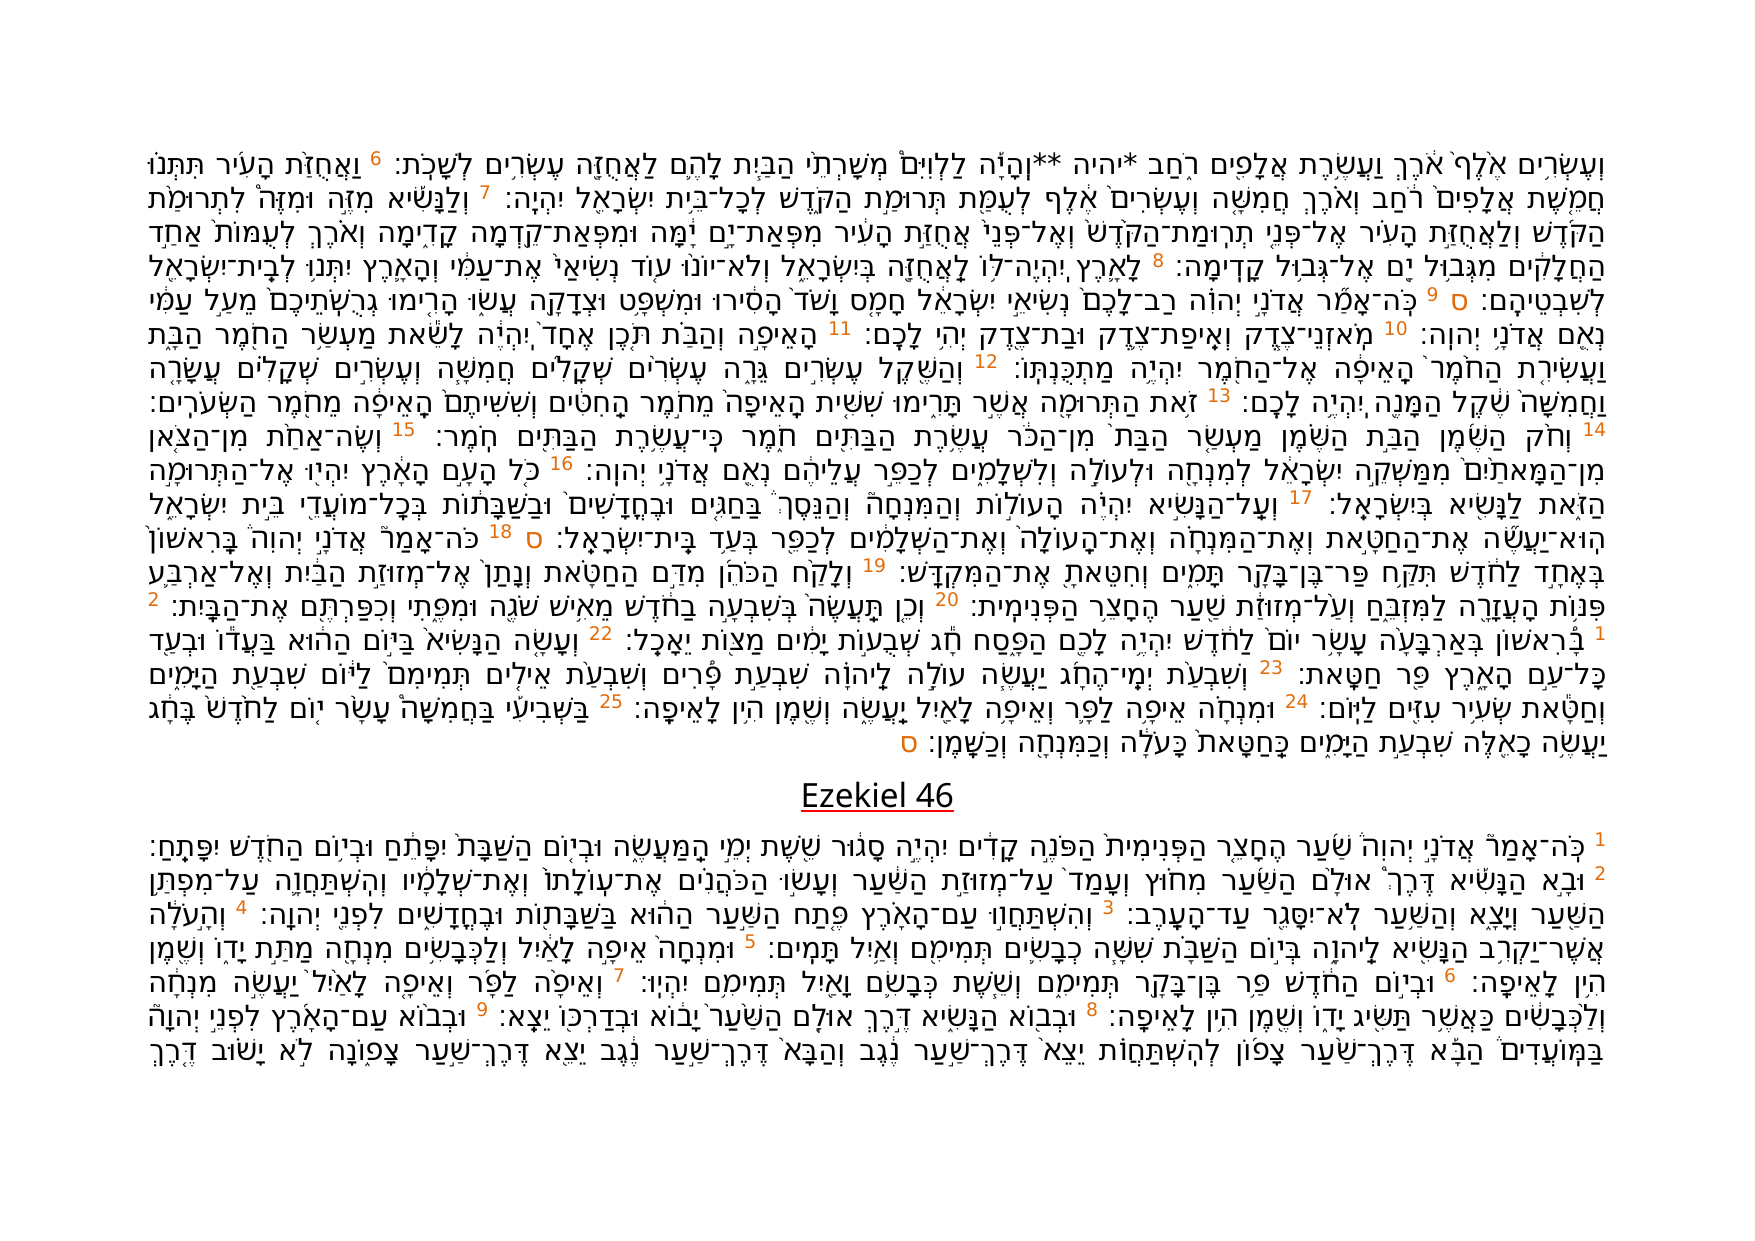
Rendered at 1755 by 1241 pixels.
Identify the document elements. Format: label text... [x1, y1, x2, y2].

text 1 כֹּֽה־אָמַר֮ אֲדֹנָ֣י יְהוִה֒ שַׁ֜עַר הֶחָצֵ֤ר הַפְּנִימִית֙ הַפֹּנֶ֣ה קָדִ֔ים יִהְיֶ֣ה סָג֔וּר שֵׁ֖שֶׁת יְמֵ֣י הַֽמַּעֲשֶׂ֑ה וּבְי֤וֹם הַשַּׁבָּת֙ יִפָּתֵ֔חַ וּבְי֥וֹם הַחֹ֖דֶשׁ יִפָּתֵֽחַ׃ 2 וּבָ֣א הַנָּשִׂ֡יא דֶּרֶךְ֩ אוּלָ֨ם הַשַּׁ֜עַר מִח֗וּץ וְעָמַד֙ עַל־מְזוּזַ֣ת הַשַּׁ֔עַר וְעָשׂ֣וּ הַכֹּהֲנִ֗ים אֶת־עֽוֹלָתוֹ֙ וְאֶת־שְׁלָמָ֔יו וְהִֽשְׁתַּחֲוָ֛ה עַל־מִפְתַּ֥ן הַשַּׁ֖עַר וְיָצָ֑א וְהַשַּׁ֥עַר לֹֽא־יִסָּגֵ֖ר עַד־הָעָֽרֶב׃ ‬‬3 וְהִשְׁתַּחֲו֣וּ עַם־הָאָ֗רֶץ פֶּ֚תַח הַשַּׁ֣עַר הַה֔וּא בַּשַּׁבָּת֖וֹת וּבֶחֳדָשִׁ֑ים לִפְנֵ֖י יְהוָֽה׃ ‬‬4 וְהָ֣עֹלָ֔ה אֲשֶׁר־יַקְרִ֥ב הַנָּשִׂ֖יא לַֽיהוָ֑ה בְּי֣וֹם הַשַּׁבָּ֗ת שִׁשָּׁ֧ה כְבָשִׂ֛ים תְּמִימִ֖ם וְאַ֥יִל תָּמִֽים׃ ‬‬5 וּמִנְחָה֙ אֵיפָ֣ה לָאַ֔יִל וְלַכְּבָשִׂ֥ים מִנְחָ֖ה מַתַּ֣ת יָד֑וֹ וְשֶׁ֖מֶן הִ֥ין לָאֵיפָֽה׃ ‬‬6 וּבְי֣וֹם הַחֹ֔דֶשׁ פַּ֥ר בֶּן־בָּקָ֖ר תְּמִימִ֑ם וְשֵׁ֧שֶׁת כְּבָשִׂ֛ם וָאַ֖יִל תְּמִימִ֥ם יִהְיֽוּ׃ ‬‬7 וְאֵיפָ֨ה לַפָּ֜ר וְאֵיפָ֤ה לָאַ֙יִל֙ יַעֲשֶׂ֣ה מִנְחָ֔ה וְלַ֨כְּבָשִׂ֔ים כַּאֲשֶׁ֥ר תַּשִּׂ֖יג יָד֑וֹ וְשֶׁ֖מֶן הִ֥ין לָאֵיפָֽה׃ ‬‬8 וּבְב֖וֹא הַנָּשִׂ֑יא דֶּ֣רֶךְ אוּלָ֤ם הַשַּׁ֙עַר֙ יָב֔וֹא וּבְדַרְכּ֖וֹ יֵצֵֽא׃ ‬‬9 וּבְב֨וֹא עַם־הָאָ֜רֶץ לִפְנֵ֣י יְהוָה֮ בַּמּֽוֹעֲדִים֒ הַבָּ֡א דֶּרֶךְ־שַׁ֨עַר צָפ֜וֹן לְהִֽשְׁתַּחֲוֺ֗ת יֵצֵא֙ דֶּרֶךְ־שַׁ֣עַר נֶ֔גֶב וְהַבָּא֙ דֶּרֶךְ־שַׁ֣עַר נֶ֔גֶב יֵצֵ֖א דֶּרֶךְ־שַׁ֣עַר צָפ֑וֹנָה לֹ֣א יָשׁ֗וּב דֶּ֤רֶךְ הַשַּׁ֙עַר֙ אֲשֶׁר־בָּ֣א ב֔וֹ כִּ֥י נִכְח֖וֹ *יצאו **יֵצֵֽא׃ ‬‬10 וְֽהַנָּשִׂ֑יא בְּתוֹכָ֤ם בְּבוֹאָם֙ יָב֔וֹא וּבְצֵאתָ֖ם יֵצֵֽאוּ׃ ‬‬11 וּבַחַגִּ֣ים וּבַמּוֹעֲדִ֗ים תִּהְיֶ֤ה הַמִּנְחָה֙ אֵיפָ֤ה לַפָּר֙ וְאֵיפָ֣ה לָאַ֔יִל וְלַכְּבָשִׂ֖ים מַתַּ֣ת יָד֑וֹ וְשֶׁ֖מֶן הִ֥ין לָאֵיפָֽה׃ ס ‬‬12 וְכִֽי־יַעֲשֶׂה֩ הַנָּשִׂ֨יא נְדָבָ֜ה עוֹלָ֣ה אֽוֹ־שְׁלָמִים֮ נְדָבָ֣ה לַֽיהוָה֒ וּפָ֣תַֽח ל֗וֹ אֶת‬‏ הַשַּׁ֙עַר֙ הַפֹּנֶ֣ה קָדִ֔ים וְעָשָׂ֤ה אֶת־עֹֽלָתוֹ֙ וְאֶת־שְׁלָמָ֔יו כַּאֲשֶׁ֥ר יַעֲשֶׂ֖ה בְּי֣וֹם הַשַּׁבָּ֑ת וְיָצָ֛א וְסָגַ֥ר אֶת־הַשַּׁ֖עַר אַחֲרֵ֥י צֵאתֽוֹ׃ ‬‬13 וְכֶ֨בֶשׂ בֶּן־שְׁנָת֜וֹ תָּמִ֗ים תַּעֲשֶׂ֥ה עוֹלָ֛ה לַיּ֖וֹם לַֽיהֹוָ֑ה בַּבֹּ֥קֶר בַּבֹּ֖קֶר תַּעֲשֶׂ֥ה אֹתֽוֹ׃ ‬‬14 וּמִנְחָה֩ תַעֲשֶׂ֨ה עָלָ֜יו בַּבֹּ֤קֶר בַּבֹּ֙קֶר֙ שִׁשִּׁ֣ית הָֽאֵיפָ֔ה וְשֶׁ֛מֶן שְׁלִישִׁ֥ית הַהִ֖ין לָרֹ֣ס אֶת־הַסֹּ֑לֶת מִנְחָה֙ לַֽיהוָ֔ה חֻקּ֥וֹת עוֹלָ֖ם תָּמִֽיד׃ ‬‬15 *ועשו **יַעֲשׂ֨וּ אֶת־הַכֶּ֧בֶשׂ וְאֶת־הַמִּנְחָ֛ה וְאֶת־הַשֶּׁ֖מֶן בַּבֹּ֣קֶר בַּבֹּ֑קֶר עוֹלַ֖ת תָּמִֽיד׃ פ ‬‬‬‬‬‬‬‬‬‬‬‬‬‬ [148, 829, 1606, 1067]
text Ezekiel 46 [148, 771, 1606, 817]
text 1 וּבְהַפִּֽילְכֶ֨ם אֶת־הָאָ֜רֶץ בְּנַחֲלָ֗ה תָּרִימוּ֩ תְרוּמָ֨ה לַיהוָ֥ה ׀ קֹדֶשׁ֮ מִן־הָאָרֶץ֒ אֹ֗רֶךְ חֲמִשָּׁ֨ה וְעֶשְׂרִ֥ים אֶ֙לֶף֙ אֹ֔רֶךְ וְרֹ֖חַב עֲשָׂ֣רָה אָ֑לֶף קֹדֶשׁ־ה֥וּא בְכָל־גְּבוּלָ֖הּ סָבִֽיב׃ 2 יִהְיֶ֤ה מִזֶּה֙ אֶל־הַקֹּ֔דֶשׁ חֲמֵ֥שׁ מֵא֛וֹת בַּחֲמֵ֥שׁ מֵא֖וֹת מְרֻבָּ֣ע סָבִ֑יב וַחֲמִשִּׁ֣ים אַמָּ֔ה מִגְרָ֥שׁ ל֖וֹ סָבִֽיב׃ ‬‬3 וּמִן־הַמִּדָּ֤ה הַזֹּאת֙ תָּמ֔וֹד אֹ֗רֶךְ *חמש **חֲמִשָּׁ֤ה וְעֶשְׂרִים֙ אֶ֔לֶף וְרֹ֖חַב עֲשֶׂ֣רֶת אֲלָפִ֑ים וּבֽוֹ־יִהְיֶ֥ה הַמִּקְדָּ֖שׁ קֹ֥דֶשׁ קָדָשִֽׁים׃ ‬‬4 קֹ֣דֶשׁ מִן־הָאָ֜רֶץ ה֗וּא לַכֹּ֨הֲנִ֜ים מְשָׁרְתֵ֤י הַמִּקְדָּשׁ֙ יִֽהְיֶ֔ה הַקְּרֵבִ֖ים לְשָׁרֵ֣ת אֶת־יְהוָ֑ה וְהָיָ֨ה לָהֶ֤ם מָקוֹם֙ לְבָ֣תִּ֔ים וּמִקְדָּ֖שׁ לַמִּקְדָּֽשׁ׃ ‬‬5 וַחֲמִשָּׁ֨ה וְעֶשְׂרִ֥ים אֶ֙לֶף֙ אֹ֔רֶךְ וַעֲשֶׂ֥רֶת אֲלָפִ֖ים רֹ֑חַב *יהיה **וְֽהָיָ֡ה לַלְוִיִּם֩ מְשָׁרְתֵ֨י הַבַּ֧יִת לָהֶ֛ם לַאֲחֻזָּ֖ה עֶשְׂרִ֥ים לְשָׁכֹֽת׃ ‬‬6 וַאֲחֻזַּ֨ת הָעִ֜יר תִּתְּנ֗וּ חֲמֵ֤שֶׁת אֲלָפִים֙ רֹ֔חַב וְאֹ֗רֶךְ חֲמִשָּׁ֤ה וְעֶשְׂרִים֙ אֶ֔לֶף לְעֻמַּ֖ת תְּרוּמַ֣ת הַקֹּ֑דֶשׁ לְכָל־בֵּ֥ית יִשְׂרָאֵ֖ל יִהְיֶֽה׃ ‬‬7 וְלַנָּשִׂ֡יא מִזֶּ֣ה וּמִזֶּה֩ לִתְרוּמַ֨ת הַקֹּ֜דֶשׁ וְלַאֲחֻזַּ֣ת הָעִ֗יר אֶל־פְּנֵ֤י תְרֽוּמַת־הַקֹּ֙דֶשׁ֙ וְאֶל־פְּנֵי֙ אֲחֻזַּ֣ת הָעִ֔יר מִפְּאַת־יָ֣ם יָ֔מָּה וּמִפְּאַת־קֵ֖דְמָה קָדִ֑ימָה וְאֹ֗רֶךְ לְעֻמּוֹת֙ אַחַ֣ד הַחֲלָקִ֔ים מִגְּב֥וּל יָ֖ם אֶל־גְּב֥וּל קָדִֽימָה׃ ‬‬8 לָאָ֛רֶץ יִֽהְיֶה־לּ֥וֹ לַֽאֲחֻזָּ֖ה בְּיִשְׂרָאֵ֑ל וְלֹא־יוֹנ֨וּ ע֤וֹד נְשִׂיאַי֙ אֶת־עַמִּ֔י וְהָאָ֛רֶץ יִתְּנ֥וּ לְבֵֽית־יִשְׂרָאֵ֖ל לְשִׁבְטֵיהֶֽם׃ ס ‬‬9 כֹּֽה־אָמַ֞ר אֲדֹנָ֣י יְהוִ֗ה רַב־לָכֶם֙ נְשִׂיאֵ֣י יִשְׂרָאֵ֔ל חָמָ֤ס וָשֹׁד֙ הָסִ֔ירוּ וּמִשְׁפָּ֥ט וּצְדָקָ֖ה עֲשׂ֑וּ הָרִ֤ימוּ גְרֻשֹֽׁתֵיכֶם֙ מֵעַ֣ל עַמִּ֔י נְאֻ֖ם אֲדֹנָ֥י יְהוִֽה׃ ‬‬10 מֹֽאזְנֵי־צֶ֧דֶק וְאֵֽיפַת־צֶ֛דֶק וּבַת־צֶ֖דֶק יְהִ֥י לָכֶֽם׃ ‬‬11 הָאֵיפָ֣ה וְהַבַּ֗ת תֹּ֤כֶן אֶחָד֙ יִֽהְיֶ֔ה לָשֵׂ֕את מַעְשַׂ֥ר הַחֹ֖מֶר הַבָּ֑ת וַעֲשִׂירִ֤ת הַחֹ֙מֶר֙ הָֽאֵיפָ֔ה אֶל־הַחֹ֖מֶר יִהְיֶ֥ה מַתְכֻּנְתּֽוֹ׃ ‬‬12 וְהַשֶּׁ֖קֶל עֶשְׂרִ֣ים גֵּרָ֑ה עֶשְׂרִ֨ים שְׁקָלִ֜ים חֲמִשָּׁ֧ה וְעֶשְׂרִ֣ים שְׁקָלִ֗ים עֲשָׂרָ֤ה וַחֲמִשָּׁה֙ שֶׁ֔קֶל הַמָּנֶ֖ה יִֽהְיֶ֥ה לָכֶֽם׃ ‬‬13 זֹ֥את הַתְּרוּמָ֖ה אֲשֶׁ֣ר תָּרִ֑ימוּ שִׁשִּׁ֤ית הָֽאֵיפָה֙ מֵחֹ֣מֶר הַֽחִטִּ֔ים וְשִׁשִּׁיתֶם֙ הָֽאֵיפָ֔ה מֵחֹ֖מֶר הַשְּׂעֹרִֽים׃ ‬‬14 וְחֹ֨ק הַשֶּׁ֜מֶן הַבַּ֣ת הַשֶּׁ֗מֶן מַעְשַׂ֤ר הַבַּת֙ מִן־הַכֹּ֔ר עֲשֶׂ֥רֶת הַבַּתִּ֖ים חֹ֑מֶר כִּֽי־עֲשֶׂ֥רֶת הַבַּתִּ֖ים חֹֽמֶר׃ ‬‬15 וְשֶׂה־אַחַ֨ת מִן־הַצֹּ֤אן מִן־הַמָּאתַ֙יִם֙ מִמַּשְׁקֵ֣ה יִשְׂרָאֵ֔ל לְמִנְחָ֖ה וּלְעוֹלָ֣ה וְלִשְׁלָמִ֑ים לְכַפֵּ֣ר עֲלֵיהֶ֔ם נְאֻ֖ם אֲדֹנָ֥י יְהוִֽה׃ ‬‬16 כֹּ֚ל הָעָ֣ם הָאָ֔רֶץ יִהְי֖וּ אֶל־הַתְּרוּמָ֣ה הַזֹּ֑את לַנָּשִׂ֖יא בְּיִשְׂרָאֵֽל׃ ‬‬17 וְעַֽל־הַנָּשִׂ֣יא יִהְיֶ֗ה הָעוֹל֣וֹת וְהַמִּנְחָה֮ וְהַנֵּסֶךְ֒ בַּחַגִּ֤ים וּבֶחֳדָשִׁים֙ וּבַשַּׁבָּת֔וֹת בְּכָֽל־מוֹעֲדֵ֖י בֵּ֣ית יִשְׂרָאֵ֑ל הֽוּא־יַעֲשֶׂ֞ה אֶת־הַחַטָּ֣את וְאֶת־הַמִּנְחָ֗ה וְאֶת־הָֽעוֹלָה֙ וְאֶת־הַשְּׁלָמִ֔ים לְכַפֵּ֖ר בְּעַ֥ד בֵּֽית־יִשְׂרָאֵֽל׃ ס ‬‬18 כֹּה־אָמַר֮ אֲדֹנָ֣י יְהוִה֒ בָּֽרִאשׁוֹן֙ בְּאֶחָ֣ד לַחֹ֔דֶשׁ תִּקַּ֥ח פַּר־בֶּן־בָּקָ֖ר תָּמִ֑ים וְחִטֵּאתָ֖ אֶת־הַמִּקְדָּֽשׁ׃ ‬‬19 וְלָקַ֨ח הַכֹּהֵ֜ן מִדַּ֣ם הַחַטָּ֗את וְנָתַן֙ אֶל־מְזוּזַ֣ת הַבַּ֔יִת וְאֶל־אַרְבַּ֛ע פִּנּ֥וֹת הָעֲזָרָ֖ה לַמִּזְבֵּ֑חַ וְעַ֨ל־מְזוּזַ֔ת שַׁ֖עַר הֶחָצֵ֥ר הַפְּנִימִֽית׃ ‬‬20 וְכֵ֤ן תַּֽעֲשֶׂה֙ בְּשִׁבְעָ֣ה בַחֹ֔דֶשׁ מֵאִ֥ישׁ שֹׁגֶ֖ה וּמִפֶּ֑תִי וְכִפַּרְתֶּ֖ם אֶת־הַבָּֽיִת׃ ‬‬21 בָּ֠רִאשׁוֹן בְּאַרְבָּעָ֨ה עָשָׂ֥ר יוֹם֙ לַחֹ֔דֶשׁ יִהְיֶ֥ה לָכֶ֖ם הַפָּ֑סַח חָ֕ג שְׁבֻע֣וֹת יָמִ֔ים מַצּ֖וֹת יֵאָכֵֽל׃ ‬‬22 וְעָשָׂ֤ה הַנָּשִׂיא֙ בַּיּ֣וֹם הַה֔וּא בַּעֲד֕וֹ וּבְעַ֖ד כָּל־עַ֣ם הָאָ֑רֶץ פַּ֖ר חַטָּֽאת׃ ‬‬23 וְשִׁבְעַ֨ת יְמֵֽי־הֶחָ֜ג יַעֲשֶׂ֧ה עוֹלָ֣ה לַֽיהוָ֗ה שִׁבְעַ֣ת פָּ֠רִים וְשִׁבְעַ֨ת אֵילִ֤ים תְּמִימִם֙ לַיּ֔וֹם שִׁבְעַ֖ת הַיָּמִ֑ים וְחַטָּ֕את שְׂעִ֥יר עִזִּ֖ים לַיּֽוֹם׃ ‬‬24 וּמִנְחָ֗ה אֵיפָ֥ה לַפָּ֛ר וְאֵיפָ֥ה לָאַ֖יִל יַֽעֲשֶׂ֑ה וְשֶׁ֖מֶן הִ֥ין לָאֵיפָֽה׃ ‬‬25 בַּשְּׁבִיעִ֡י בַּחֲמִשָּׁה֩ עָשָׂ֨ר י֤וֹם לַחֹ֙דֶשׁ֙ בֶּחָ֔ג יַעֲשֶׂ֥ה כָאֵ֖לֶּה שִׁבְעַ֣ת הַיָּמִ֑ים כַּֽחַטָּאת֙ כָּעֹלָ֔ה וְכַמִּנְחָ֖ה וְכַשָּֽׁמֶן׃ ס ‬‬‬‬‬‬‬‬‬‬‬‬‬‬‬‬‬‬‬‬‬‬‬‬‬‬ [148, 148, 1606, 759]
